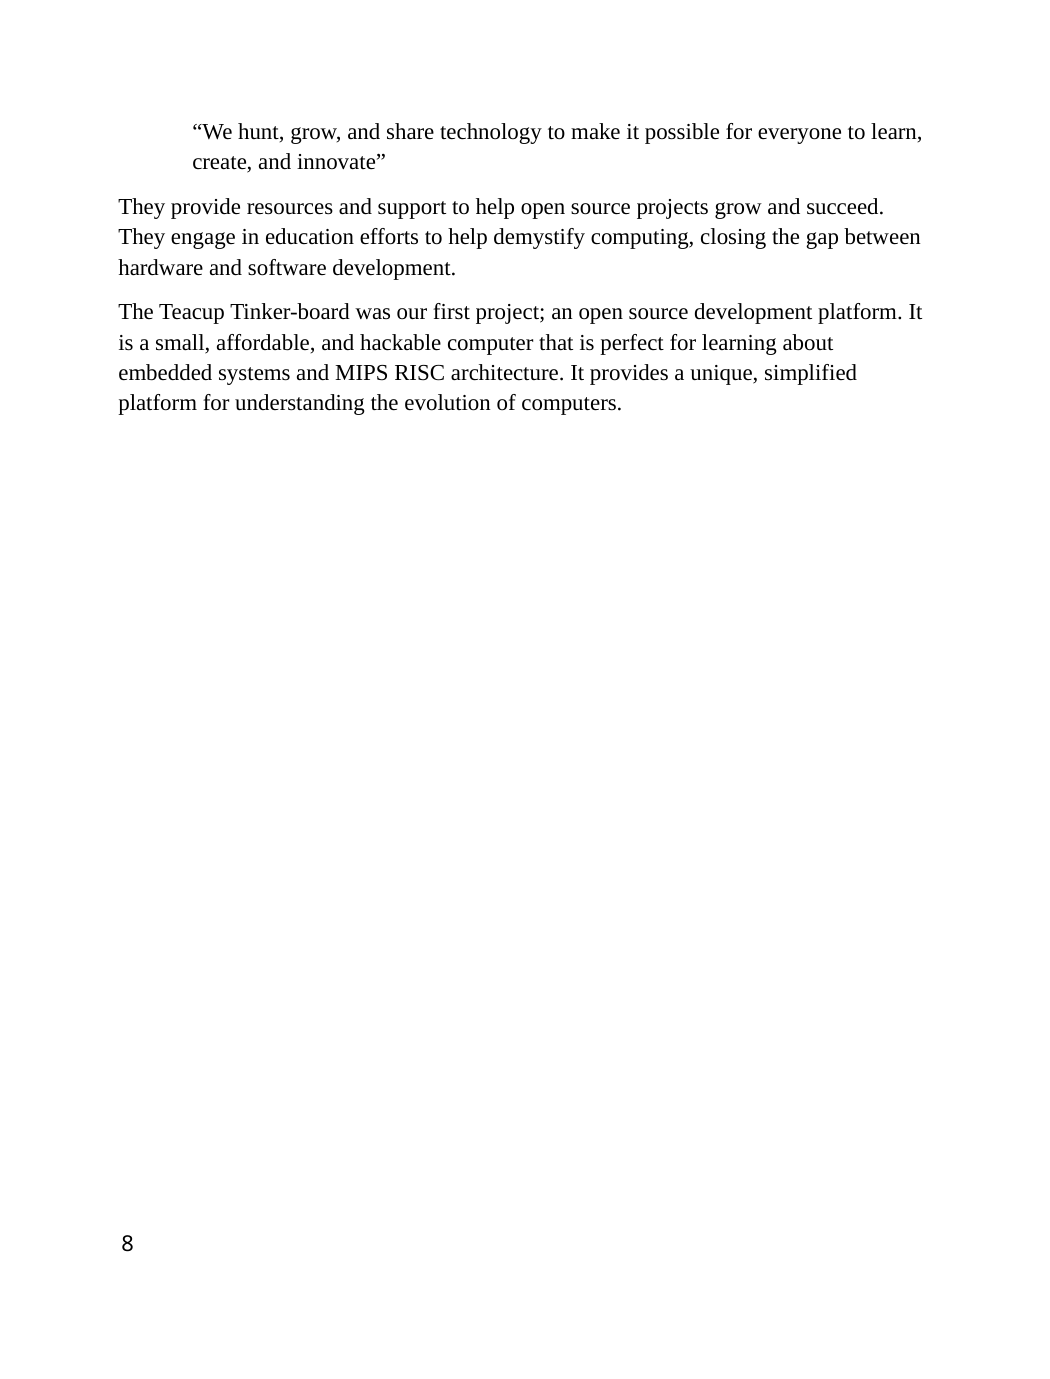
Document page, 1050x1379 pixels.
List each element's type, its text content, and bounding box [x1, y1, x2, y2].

text They provide resources and support to help open source projects grow and succeed. They engage in education efforts to help demystify computing, closing the gap between hardware and software development. [118, 193, 932, 280]
text “We hunt, grow, and share technology to make it possible for everyone to learn, create, and innovate” [192, 118, 932, 175]
text The Teacup Tinker-board was our first project; an open source development platform. It is a small, affordable, and hackable computer that is perfect for learning about embedded systems and MIPS RISC architecture. It provides a unique, simplified platform for understanding the evolution of computers. [118, 298, 932, 415]
